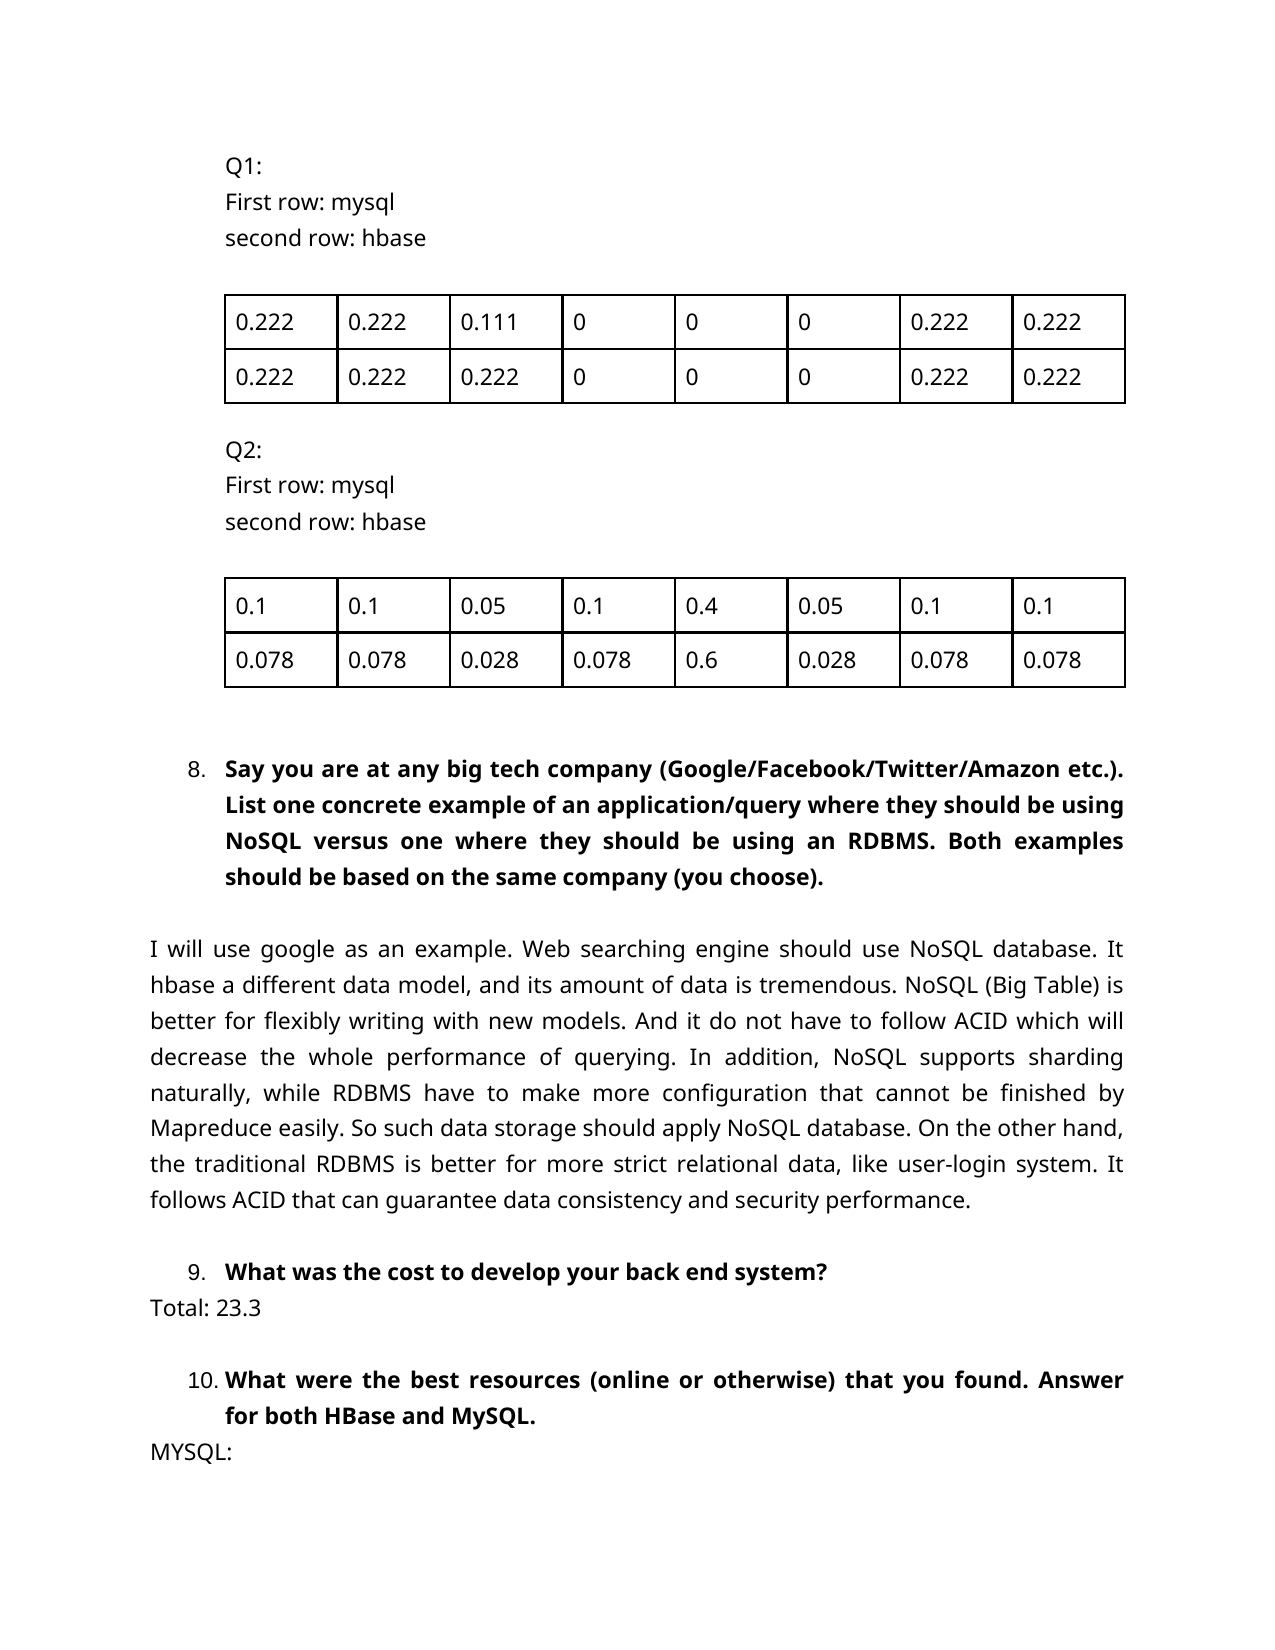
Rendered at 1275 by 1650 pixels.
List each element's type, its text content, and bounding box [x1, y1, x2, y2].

table_header 0.05 [789, 579, 899, 631]
table_cell 0.078 [1014, 634, 1124, 686]
table_cell 0 [676, 350, 786, 402]
text I will use google as an example. Web searching engine should use NoSQL database. It hbase a different data model, and its amount of data is tremendous. NoSQL (Big Table) is better for flexibly writing with new models. And it do not have to follow ACID which will decrease the whole performance of querying. In addition, NoSQL supports sharding naturally, while RDBMS have to make more configuration that cannot be finished by Mapreduce easily. So such data storage should apply NoSQL database. On the other hand, the traditional RDBMS is better for more strict relational data, like user-login system. It follows ACID that can guarantee data consistency and security performance. [150, 933, 1125, 1216]
table_header 0 [564, 296, 674, 348]
table_cell 0.222 [226, 350, 336, 402]
text First row: mysql [225, 469, 1125, 501]
table_cell 0.222 [1014, 350, 1124, 402]
table_cell 0.222 [901, 350, 1011, 402]
table_cell 0.222 [339, 350, 449, 402]
table_cell 0.028 [789, 634, 899, 686]
table_cell 0.222 [451, 350, 561, 402]
text Q2: [225, 433, 1125, 465]
list Say you are at any big tech company (Google/Facebook/Twitter/Amazon etc.). List one concrete example of an application/query where they should be using NoSQL versus one where they should be using an RDBMS. Both examples should be based on the same company (you choose). [187, 753, 1125, 892]
text First row: mysql [225, 186, 1125, 217]
table_cell 0.078 [901, 634, 1011, 686]
table_header 0.222 [226, 296, 336, 348]
table_cell 0.078 [226, 634, 336, 686]
table_header 0.222 [1014, 296, 1124, 348]
list What was the cost to develop your back end system? [187, 1256, 1125, 1287]
table_header 0.1 [564, 579, 674, 631]
table_header 0 [676, 296, 786, 348]
table_cell 0 [564, 350, 674, 402]
text second row: hbase [225, 505, 1125, 537]
table_cell 0 [789, 350, 899, 402]
table_header 0.1 [226, 579, 336, 631]
table_header 0.111 [451, 296, 561, 348]
table_header 0.4 [676, 579, 786, 631]
table_header 0 [789, 296, 899, 348]
table_cell 0.078 [564, 634, 674, 686]
table_header 0.1 [901, 579, 1011, 631]
text MYSQL: [150, 1436, 1125, 1467]
table_header 0.222 [901, 296, 1011, 348]
table_header 0.222 [339, 296, 449, 348]
table_cell 0.078 [339, 634, 449, 686]
list What were the best resources (online or otherwise) that you found. Answer for both HBase and MySQL. [187, 1364, 1125, 1431]
text Q1: [225, 150, 1125, 181]
table_header 0.05 [451, 579, 561, 631]
text second row: hbase [225, 222, 1125, 253]
table_header 0.1 [1014, 579, 1124, 631]
text Total: 23.3 [150, 1292, 1125, 1323]
table_header 0.1 [339, 579, 449, 631]
table_cell 0.028 [451, 634, 561, 686]
table_cell 0.6 [676, 634, 786, 686]
